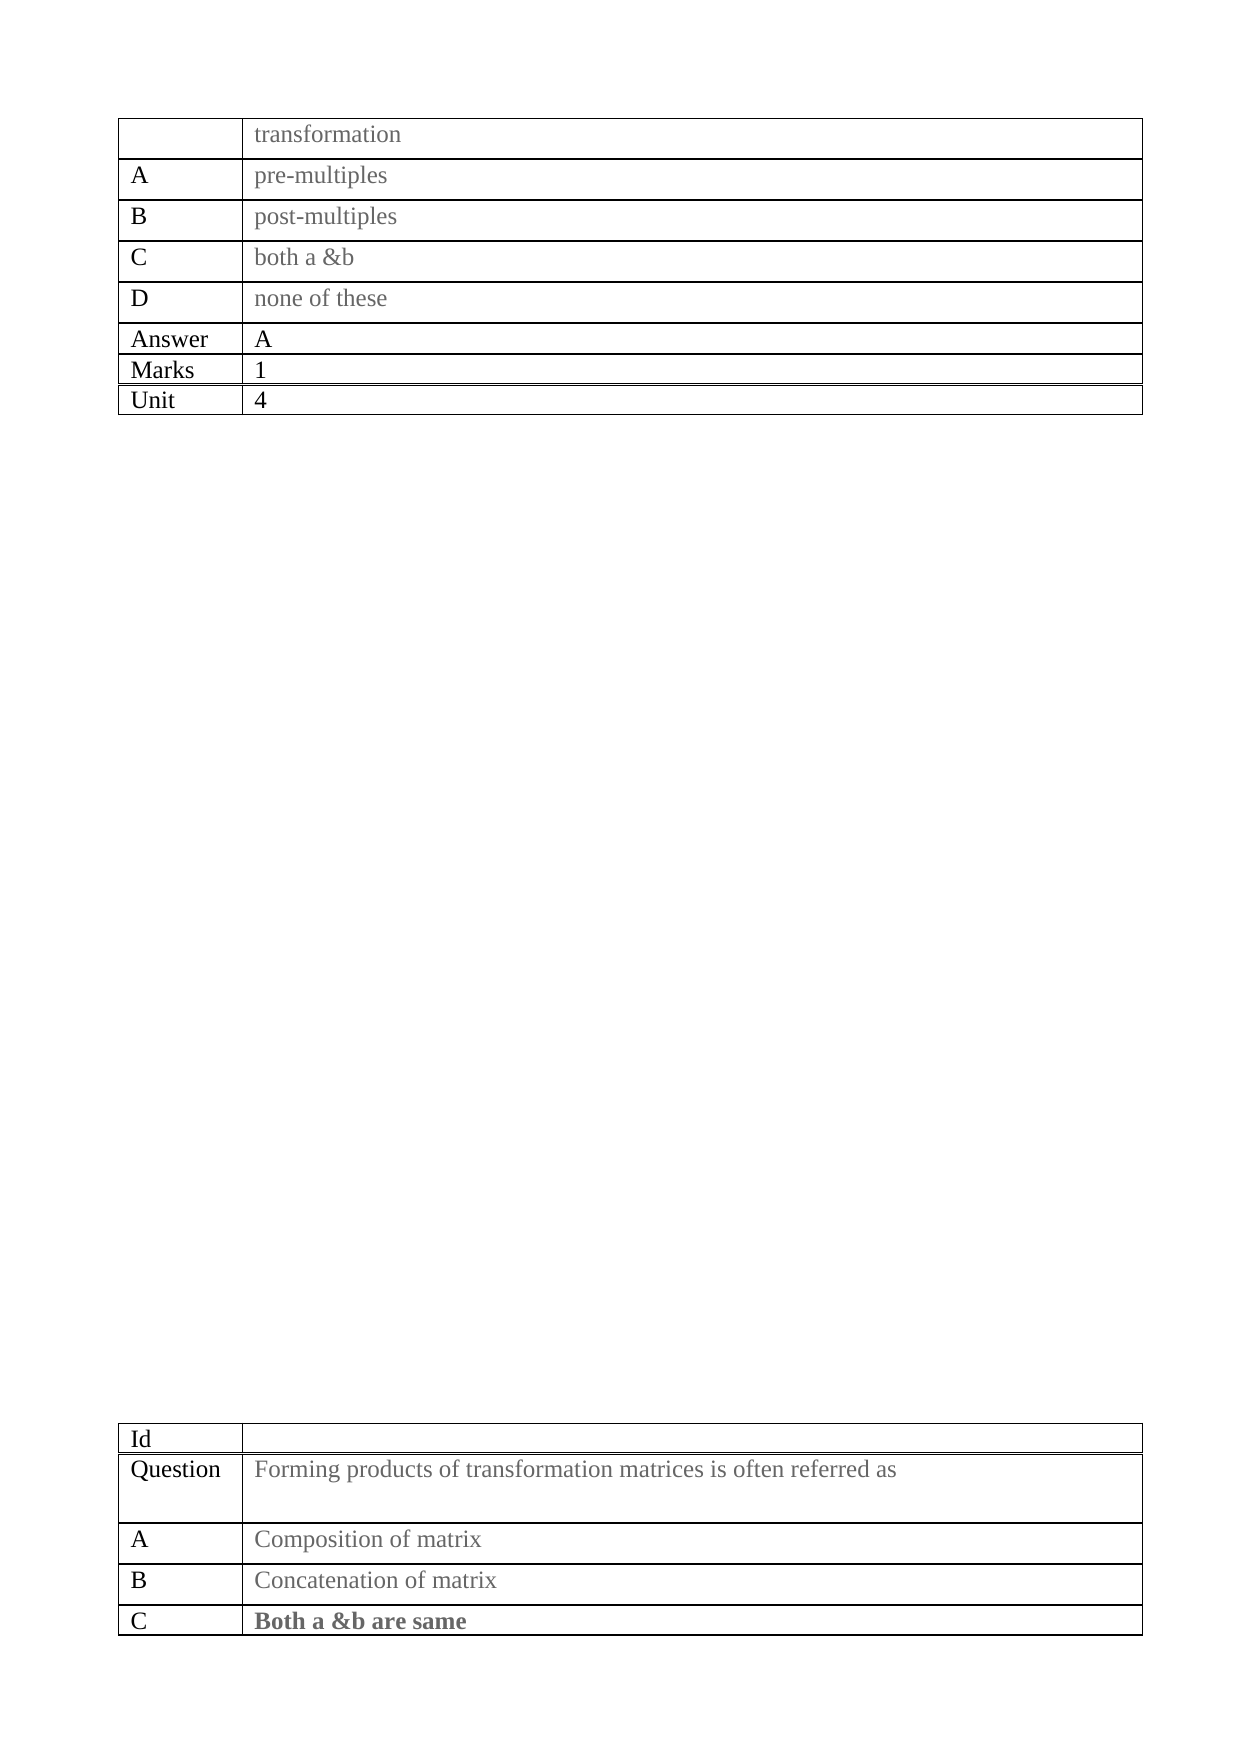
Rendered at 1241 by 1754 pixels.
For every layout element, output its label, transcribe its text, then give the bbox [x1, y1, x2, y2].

table_cell D [119, 283, 242, 322]
table_cell Concatenation of matrix [243, 1565, 1142, 1604]
table_cell Marks [119, 355, 242, 383]
table_cell none of these [243, 283, 1142, 322]
table_header Id [119, 1424, 242, 1452]
table_cell Composition of matrix [243, 1524, 1142, 1563]
table_cell C [119, 242, 242, 281]
table_cell A [243, 324, 1142, 353]
table_cell A [119, 160, 242, 199]
table_cell Forming products of transformation matrices is often referred as [243, 1455, 1142, 1522]
table_cell pre-multiples [243, 160, 1142, 199]
table_cell Unit [119, 386, 242, 414]
table_cell [119, 119, 242, 158]
table_cell 4 [243, 386, 1142, 414]
table_cell 1 [243, 355, 1142, 383]
table_cell Answer [119, 324, 242, 353]
table_cell C [119, 1606, 242, 1634]
table_cell post-multiples [243, 201, 1142, 240]
table_header [243, 1424, 1142, 1452]
table_cell Both a &b are same [243, 1606, 1142, 1634]
table_cell B [119, 1565, 242, 1604]
table_cell both a &b [243, 242, 1142, 281]
table_cell B [119, 201, 242, 240]
table_cell transformation [243, 119, 1142, 158]
table_cell A [119, 1524, 242, 1563]
table_cell Question [119, 1455, 242, 1522]
